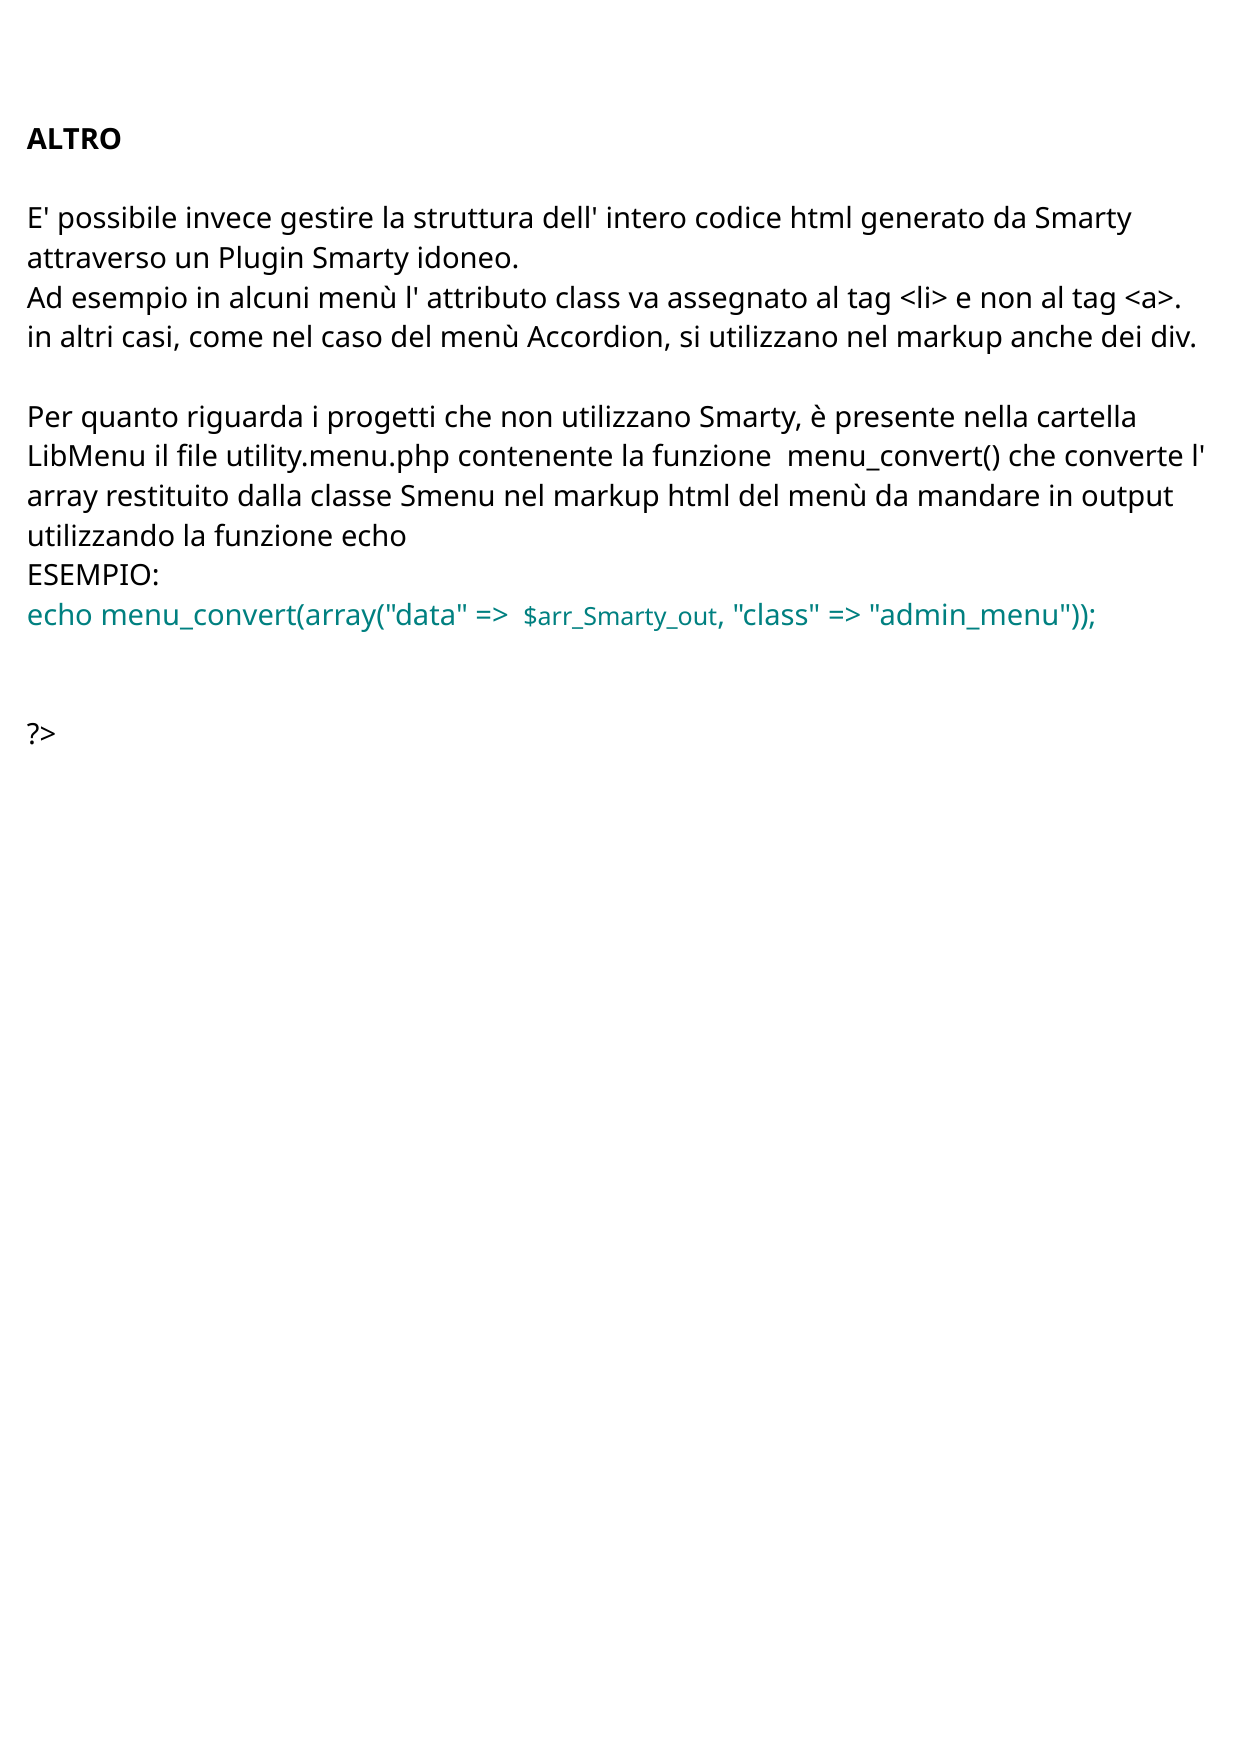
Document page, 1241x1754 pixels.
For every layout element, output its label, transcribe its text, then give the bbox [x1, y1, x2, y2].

text ?> [27, 713, 1227, 753]
text ALTRO [27, 118, 1227, 158]
text echo menu_convert(array("data" => $arr_Smarty_out, "class" => "admin_menu")); [27, 594, 1227, 634]
text Ad esempio in alcuni menù l' attributo class va assegnato al tag <li> e non al tag <a>. [27, 277, 1227, 317]
text E' possibile invece gestire la struttura dell' intero codice html generato da Smarty attraverso un Plugin Smarty idoneo. [27, 197, 1227, 277]
text Per quanto riguarda i progetti che non utilizzano Smarty, è presente nella cartella LibMenu il file utility.menu.php contenente la funzione menu_convert() che converte l' array restituito dalla classe Smenu nel markup html del menù da mandare in output utilizzando la funzione echo [27, 396, 1227, 555]
text ESEMPIO: [27, 555, 1227, 594]
text in altri casi, come nel caso del menù Accordion, si utilizzano nel markup anche dei div. [27, 317, 1227, 356]
